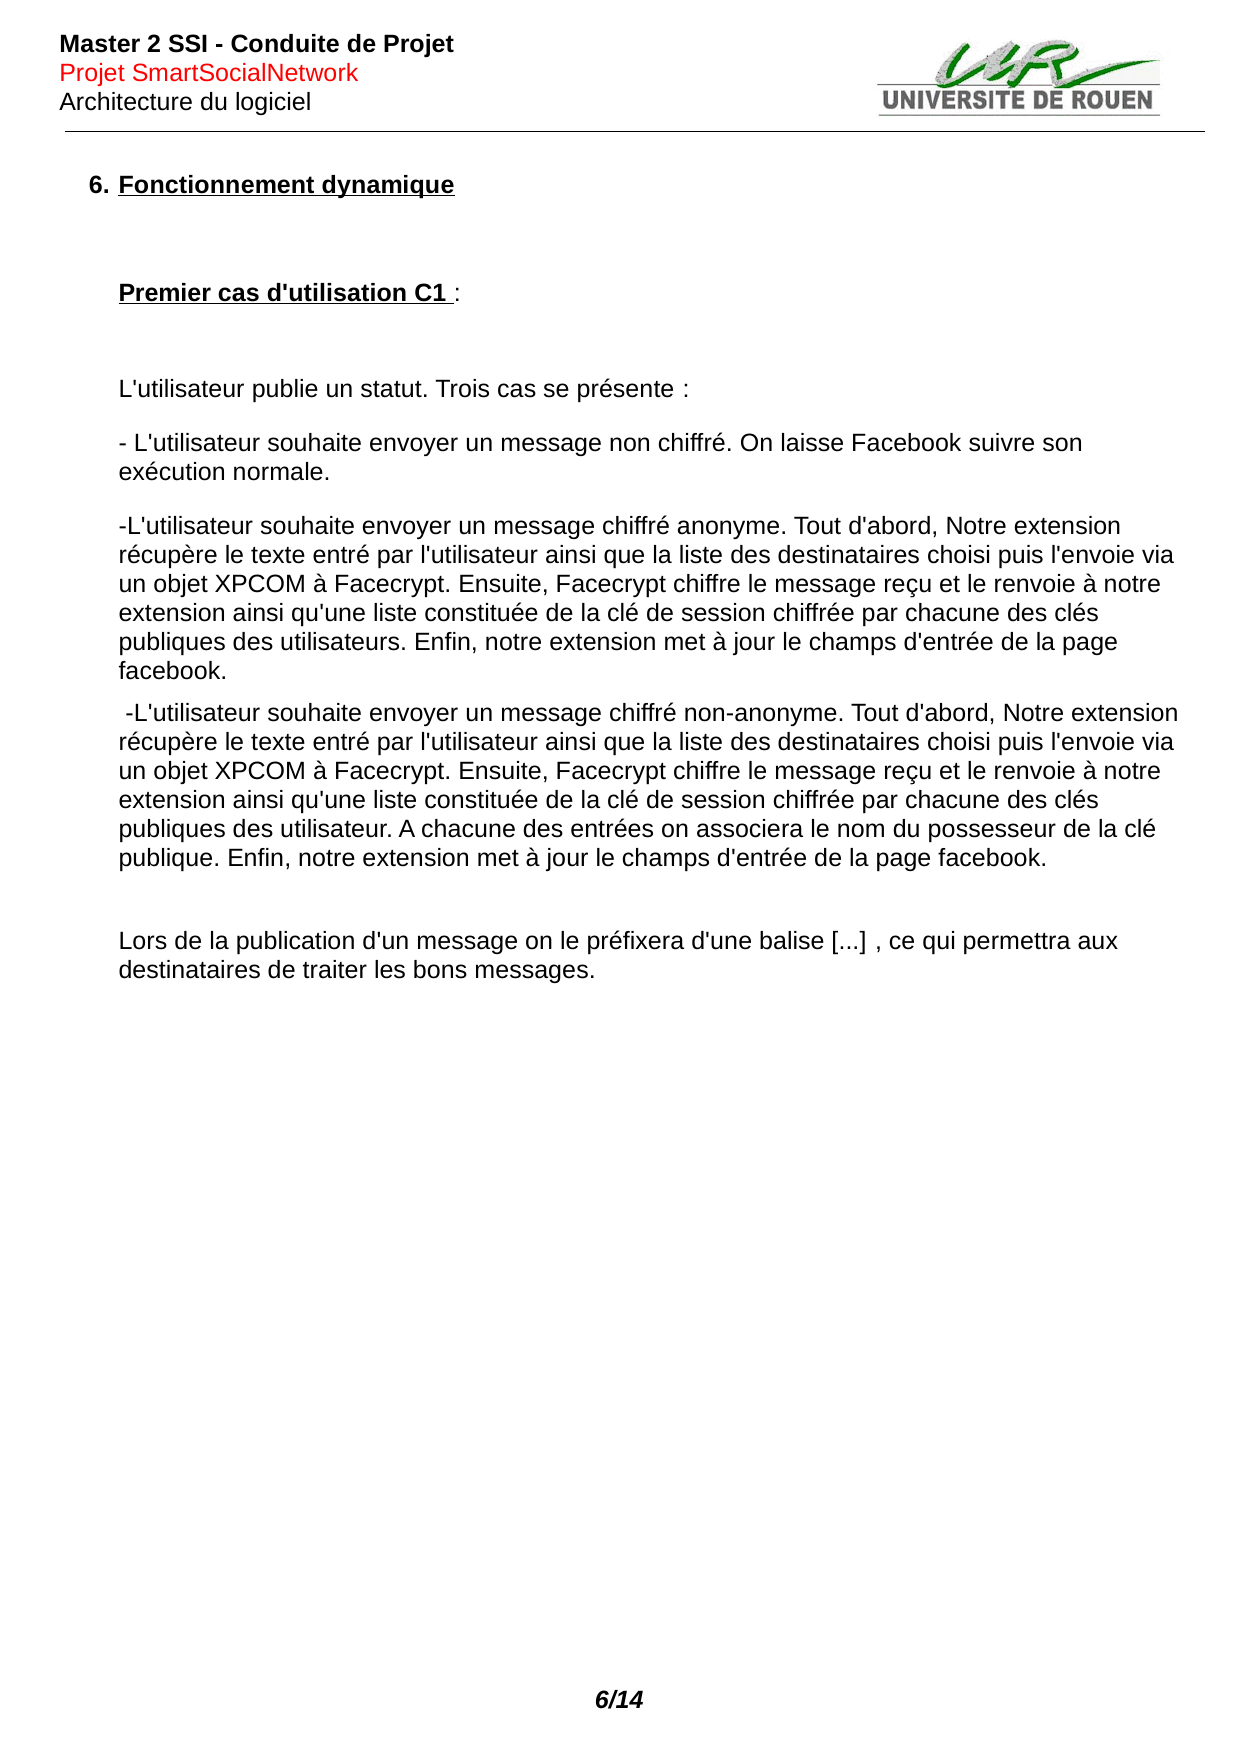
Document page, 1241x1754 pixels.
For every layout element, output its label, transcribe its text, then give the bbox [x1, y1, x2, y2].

subtitle Fonctionnement dynamique [89, 170, 1181, 199]
subtitle Lors de la publication d'un message on le préfixera d'une balise [...] , ce qui permettra aux destinataires de traiter les bons messages. [89, 926, 1181, 984]
subtitle -L'utilisateur souhaite envoyer un message chiffré non-anonyme. Tout d'abord, Notre extension récupère le texte entré par l'utilisateur ainsi que la liste des destinataires choisi puis l'envoie via un objet XPCOM à Facecrypt. Ensuite, Facecrypt chiffre le message reçu et le renvoie à notre extension ainsi qu'une liste constituée de la clé de session chiffrée par chacune des clés publiques des utilisateur. A chacune des entrées on associera le nom du possesseur de la clé publique. Enfin, notre extension met à jour le champs d'entrée de la page facebook. [89, 698, 1181, 872]
subtitle -L'utilisateur souhaite envoyer un message chiffré anonyme. Tout d'abord, Notre extension récupère le texte entré par l'utilisateur ainsi que la liste des destinataires choisi puis l'envoie via un objet XPCOM à Facecrypt. Ensuite, Facecrypt chiffre le message reçu et le renvoie à notre extension ainsi qu'une liste constituée de la clé de session chiffrée par chacune des clés publiques des utilisateurs. Enfin, notre extension met à jour le champs d'entrée de la page facebook. [89, 511, 1181, 685]
picture [872, 32, 1170, 118]
subtitle L'utilisateur publie un statut. Trois cas se présente : [89, 373, 1181, 403]
subtitle Premier cas d'utilisation C1 : [89, 278, 1181, 307]
subtitle - L'utilisateur souhaite envoyer un message non chiffré. On laisse Facebook suivre son exécution normale. [89, 428, 1181, 486]
